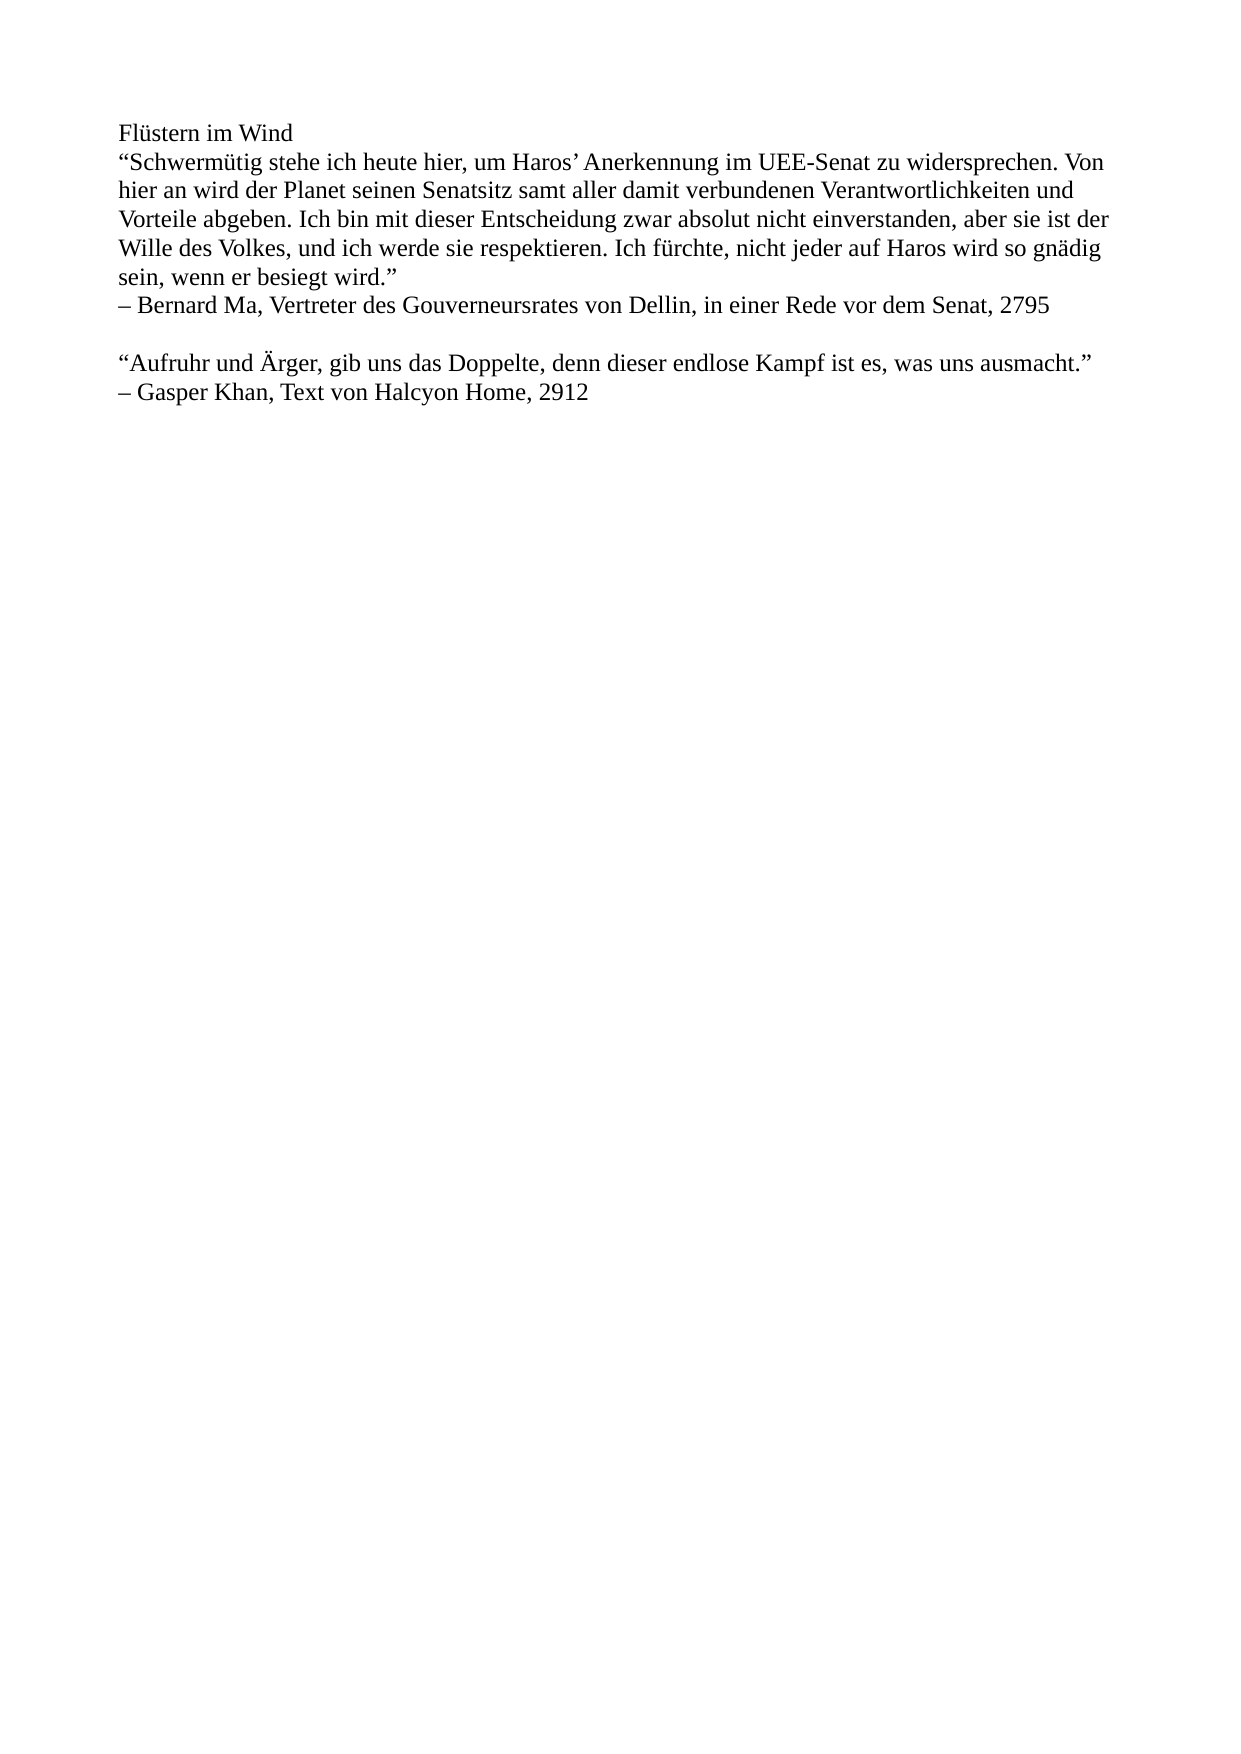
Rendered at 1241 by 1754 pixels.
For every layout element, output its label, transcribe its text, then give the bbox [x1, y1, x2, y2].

text “Schwermütig stehe ich heute hier, um Haros’ Anerkennung im UEE-Senat zu widersprechen. Von hier an wird der Planet seinen Senatsitz samt aller damit verbundenen Verantwortlichkeiten und Vorteile abgeben. Ich bin mit dieser Entscheidung zwar absolut nicht einverstanden, aber sie ist der Wille des Volkes, und ich werde sie respektieren. Ich fürchte, nicht jeder auf Haros wird so gnädig sein, wenn er besiegt wird.” – Bernard Ma, Vertreter des Gouverneursrates von Dellin, in einer Rede vor dem Senat, 2795 [118, 147, 1122, 319]
text Flüstern im Wind [118, 118, 1122, 147]
text “Aufruhr und Ärger, gib uns das Doppelte, denn dieser endlose Kampf ist es, was uns ausmacht.” – Gasper Khan, Text von Halcyon Home, 2912 [118, 348, 1122, 406]
